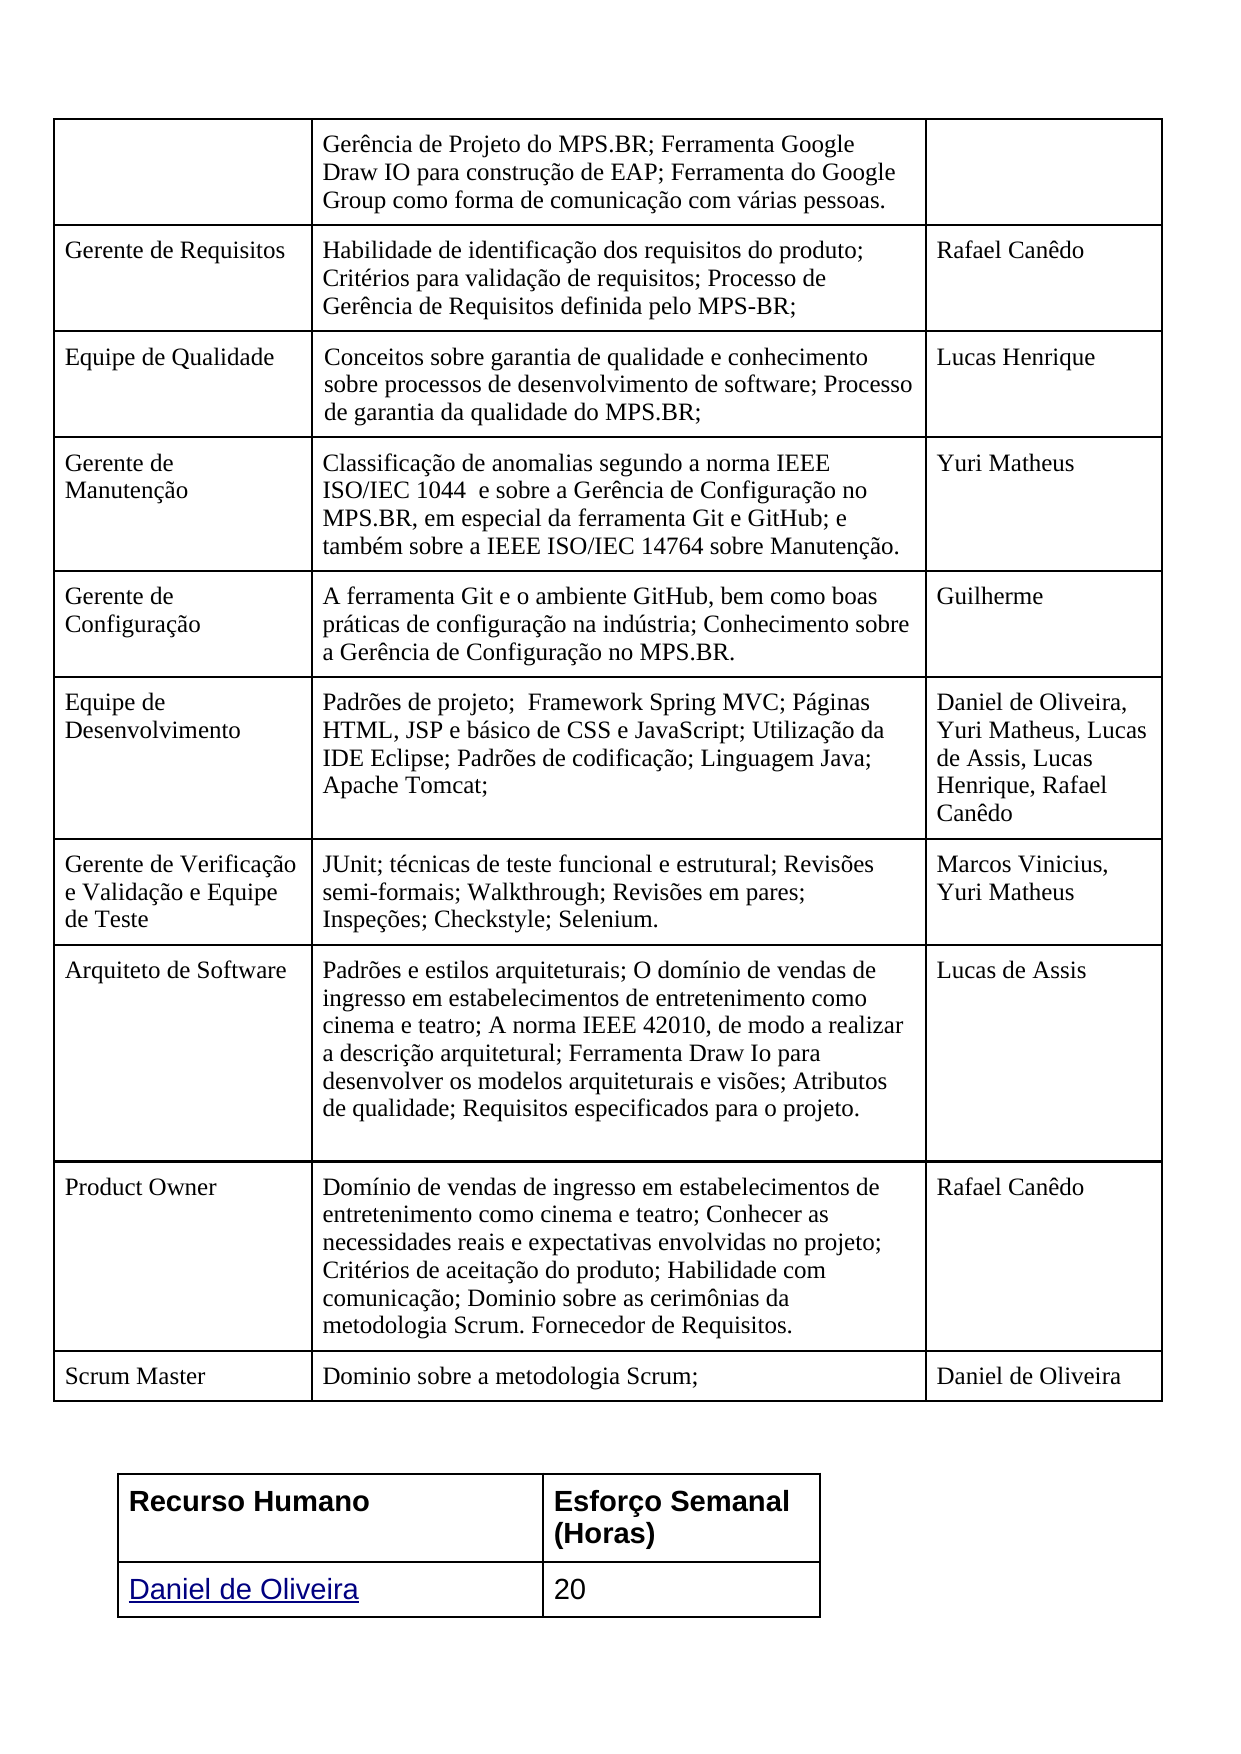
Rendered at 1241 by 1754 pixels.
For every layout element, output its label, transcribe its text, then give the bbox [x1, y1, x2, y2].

table_cell Yuri Matheus [927, 438, 1161, 570]
table_cell Arquiteto de Software [55, 946, 311, 1160]
table_cell JUnit; técnicas de teste funcional e estrutural; Revisões semi-formais; Walkthrough; Revisões em pares; Inspeções; Checkstyle; Selenium. [313, 840, 925, 943]
table_header Esforço Semanal (Horas) [544, 1475, 819, 1561]
table_cell [927, 120, 1161, 224]
table_cell Padrões e estilos arquiteturais; O domínio de vendas de ingresso em estabelecimentos de entretenimento como cinema e teatro; A norma IEEE 42010, de modo a realizar a descrição arquitetural; Ferramenta Draw Io para desenvolver os modelos arquiteturais e visões; Atributos de qualidade; Requisitos especificados para o projeto. [313, 946, 925, 1160]
table_cell Guilherme [927, 572, 1161, 676]
table_cell Daniel de Oliveira [927, 1352, 1161, 1400]
table_cell Lucas de Assis [927, 946, 1161, 1160]
table_cell Classificação de anomalias segundo a norma IEEE ISO/IEC 1044 e sobre a Gerência de Configuração no MPS.BR, em especial da ferramenta Git e GitHub; e também sobre a IEEE ISO/IEC 14764 sobre Manutenção. [313, 438, 925, 570]
table_cell Daniel de Oliveira [119, 1563, 542, 1616]
table_cell Gerente de Manutenção [55, 438, 311, 570]
table_cell Gerente de Verificação e Validação e Equipe de Teste [55, 840, 311, 943]
table_cell Daniel de Oliveira, Yuri Matheus, Lucas de Assis, Lucas Henrique, Rafael Canêdo [927, 678, 1161, 837]
table_cell Gerência de Projeto do MPS.BR; Ferramenta Google Draw IO para construção de EAP; Ferramenta do Google Group como forma de comunicação com várias pessoas. [313, 120, 925, 224]
table_cell Rafael Canêdo [927, 226, 1161, 330]
table_cell [55, 120, 311, 224]
table_cell Product Owner [55, 1163, 311, 1349]
table_cell Gerente de Requisitos [55, 226, 311, 330]
table_cell Domínio de vendas de ingresso em estabelecimentos de entretenimento como cinema e teatro; Conhecer as necessidades reais e expectativas envolvidas no projeto; Critérios de aceitação do produto; Habilidade com comunicação; Dominio sobre as cerimônias da metodologia Scrum. Fornecedor de Requisitos. [313, 1163, 925, 1349]
table_cell Rafael Canêdo [927, 1163, 1161, 1349]
table_cell A ferramenta Git e o ambiente GitHub, bem como boas práticas de configuração na indústria; Conhecimento sobre a Gerência de Configuração no MPS.BR. [313, 572, 925, 676]
table_cell Lucas Henrique [927, 332, 1161, 436]
table_cell Equipe de Desenvolvimento [55, 678, 311, 837]
table_cell Dominio sobre a metodologia Scrum; [313, 1352, 925, 1400]
table_cell Habilidade de identificação dos requisitos do produto; Critérios para validação de requisitos; Processo de Gerência de Requisitos definida pelo MPS-BR; [313, 226, 925, 330]
table_cell Equipe de Qualidade [55, 332, 311, 436]
table_cell Conceitos sobre garantia de qualidade e conhecimento sobre processos de desenvolvimento de software; Processo de garantia da qualidade do MPS.BR; [313, 332, 925, 436]
table_cell Scrum Master [55, 1352, 311, 1400]
table_cell Gerente de Configuração [55, 572, 311, 676]
table_header Recurso Humano [119, 1475, 542, 1561]
table_cell Marcos Vinicius, Yuri Matheus [927, 840, 1161, 943]
table_cell 20 [544, 1563, 819, 1616]
table_cell Padrões de projeto; Framework Spring MVC; Páginas HTML, JSP e básico de CSS e JavaScript; Utilização da IDE Eclipse; Padrões de codificação; Linguagem Java; Apache Tomcat; [313, 678, 925, 837]
